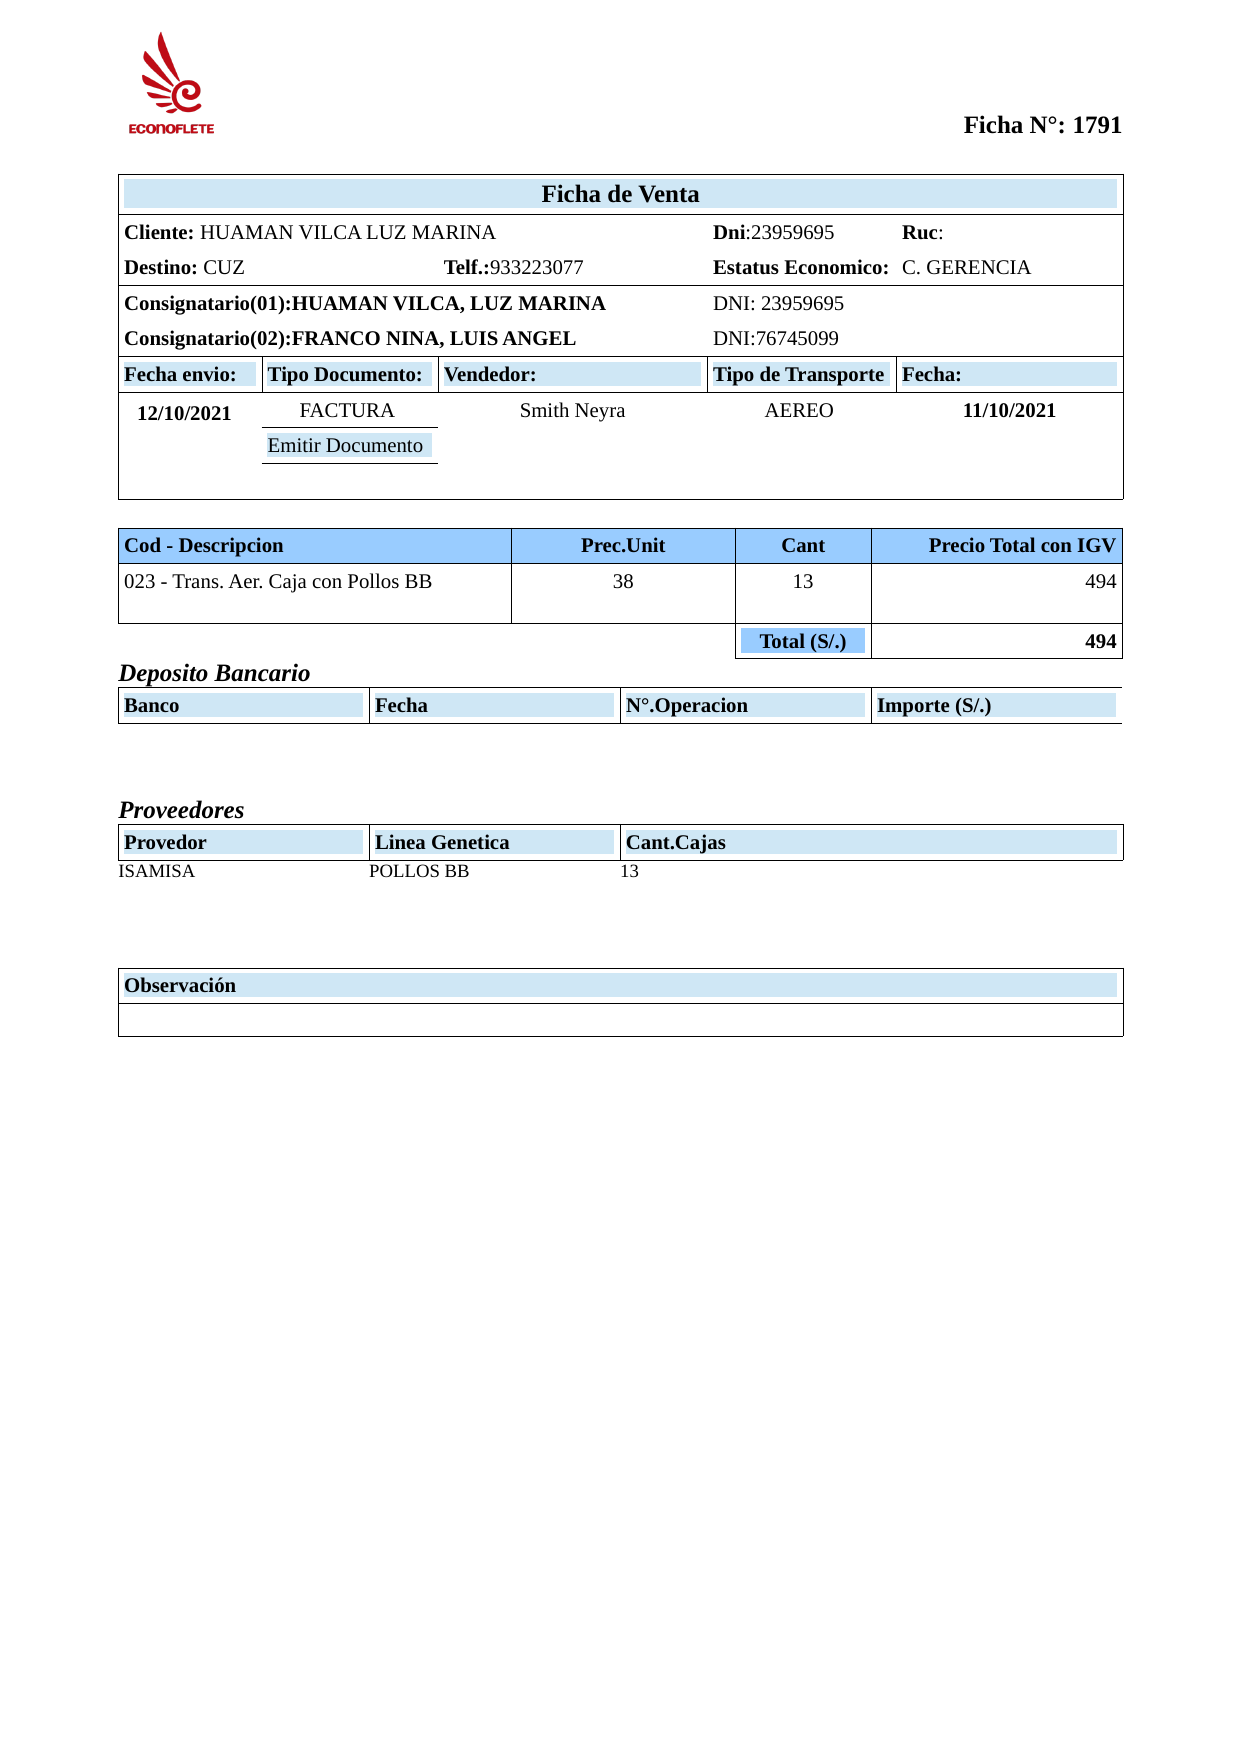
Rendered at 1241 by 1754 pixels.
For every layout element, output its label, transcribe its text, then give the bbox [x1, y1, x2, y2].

table_cell [620, 903, 1123, 924]
table_cell 13 [736, 564, 871, 623]
table_cell Fecha: [897, 357, 1123, 392]
table_cell [369, 946, 620, 967]
table_cell Telf.:933223077 [438, 249, 707, 285]
table_cell [871, 771, 1122, 795]
table_cell FACTURA [262, 393, 438, 427]
table_cell [620, 724, 871, 747]
table_cell [118, 724, 369, 747]
table_cell [511, 624, 735, 658]
table_cell AEREO [707, 393, 896, 498]
picture [118, 31, 225, 134]
table_header Observación [119, 969, 1123, 1003]
table_cell [369, 771, 620, 795]
table_cell ISAMISA [118, 861, 369, 881]
table_cell C. GERENCIA [896, 249, 1123, 285]
table_cell [262, 464, 438, 498]
table_header Importe (S/.) [872, 688, 1122, 723]
table_cell [871, 747, 1122, 771]
table_cell [118, 881, 369, 903]
table_cell [369, 903, 620, 924]
table_cell [119, 1004, 1123, 1036]
text Deposito Bancario [118, 658, 1122, 687]
table_header Ficha de Venta [119, 175, 1123, 214]
table_header Cant [736, 529, 871, 563]
text Proveedores [118, 795, 1122, 824]
table_cell 38 [512, 564, 735, 623]
table_header Precio Total con IGV [872, 529, 1122, 563]
table_cell DNI:76745099 [707, 321, 1123, 356]
table_cell 13 [620, 861, 1123, 881]
table_header N°.Operacion [621, 688, 871, 723]
table_cell 023 - Trans. Aer. Caja con Pollos BB [119, 564, 511, 623]
table_cell 12/10/2021 [119, 393, 262, 498]
table_cell POLLOS BB [369, 861, 620, 881]
table_header Linea Genetica [370, 825, 620, 859]
table_cell Dni:23959695 [707, 215, 896, 249]
table_cell Consignatario(01):HUAMAN VILCA, LUZ MARINA [119, 286, 707, 321]
table_cell [620, 946, 1123, 967]
table_cell Ruc: [896, 215, 1123, 249]
table_cell [369, 747, 620, 771]
table_cell Consignatario(02):FRANCO NINA, LUIS ANGEL [119, 321, 707, 356]
table_cell Vendedor: [439, 357, 707, 392]
table_cell Tipo de Transporte [708, 357, 896, 392]
table_header Banco [119, 688, 369, 723]
table_cell DNI: 23959695 [707, 286, 1123, 321]
table_cell 494 [872, 624, 1122, 658]
table_cell Estatus Economico: [707, 249, 896, 285]
table_cell [620, 924, 1123, 946]
table_cell [118, 771, 369, 795]
table_cell [369, 924, 620, 946]
table_header Cod - Descripcion [119, 529, 511, 563]
table_cell [118, 903, 369, 924]
table_cell 494 [872, 564, 1122, 623]
table_cell [620, 747, 871, 771]
table_cell Total (S/.) [736, 624, 871, 658]
table_header Cant.Cajas [621, 825, 1123, 859]
table_cell Fecha envio: [119, 357, 262, 392]
table_cell Cliente: HUAMAN VILCA LUZ MARINA [119, 215, 707, 249]
table_cell [118, 924, 369, 946]
table_cell [369, 724, 620, 747]
table_cell [620, 881, 1123, 903]
table_cell Tipo Documento: [263, 357, 438, 392]
table_cell [118, 946, 369, 967]
table_header Fecha [370, 688, 620, 723]
table_cell [871, 724, 1122, 747]
table_cell [620, 771, 871, 795]
table_header Provedor [119, 825, 369, 859]
table_cell [369, 881, 620, 903]
table_header Prec.Unit [512, 529, 735, 563]
table_cell [118, 747, 369, 771]
table_cell Destino: CUZ [119, 249, 438, 285]
table_cell Smith Neyra [438, 393, 707, 498]
table_cell 11/10/2021 [896, 393, 1123, 498]
table_cell [118, 624, 511, 658]
table_cell Emitir Documento [262, 428, 438, 463]
